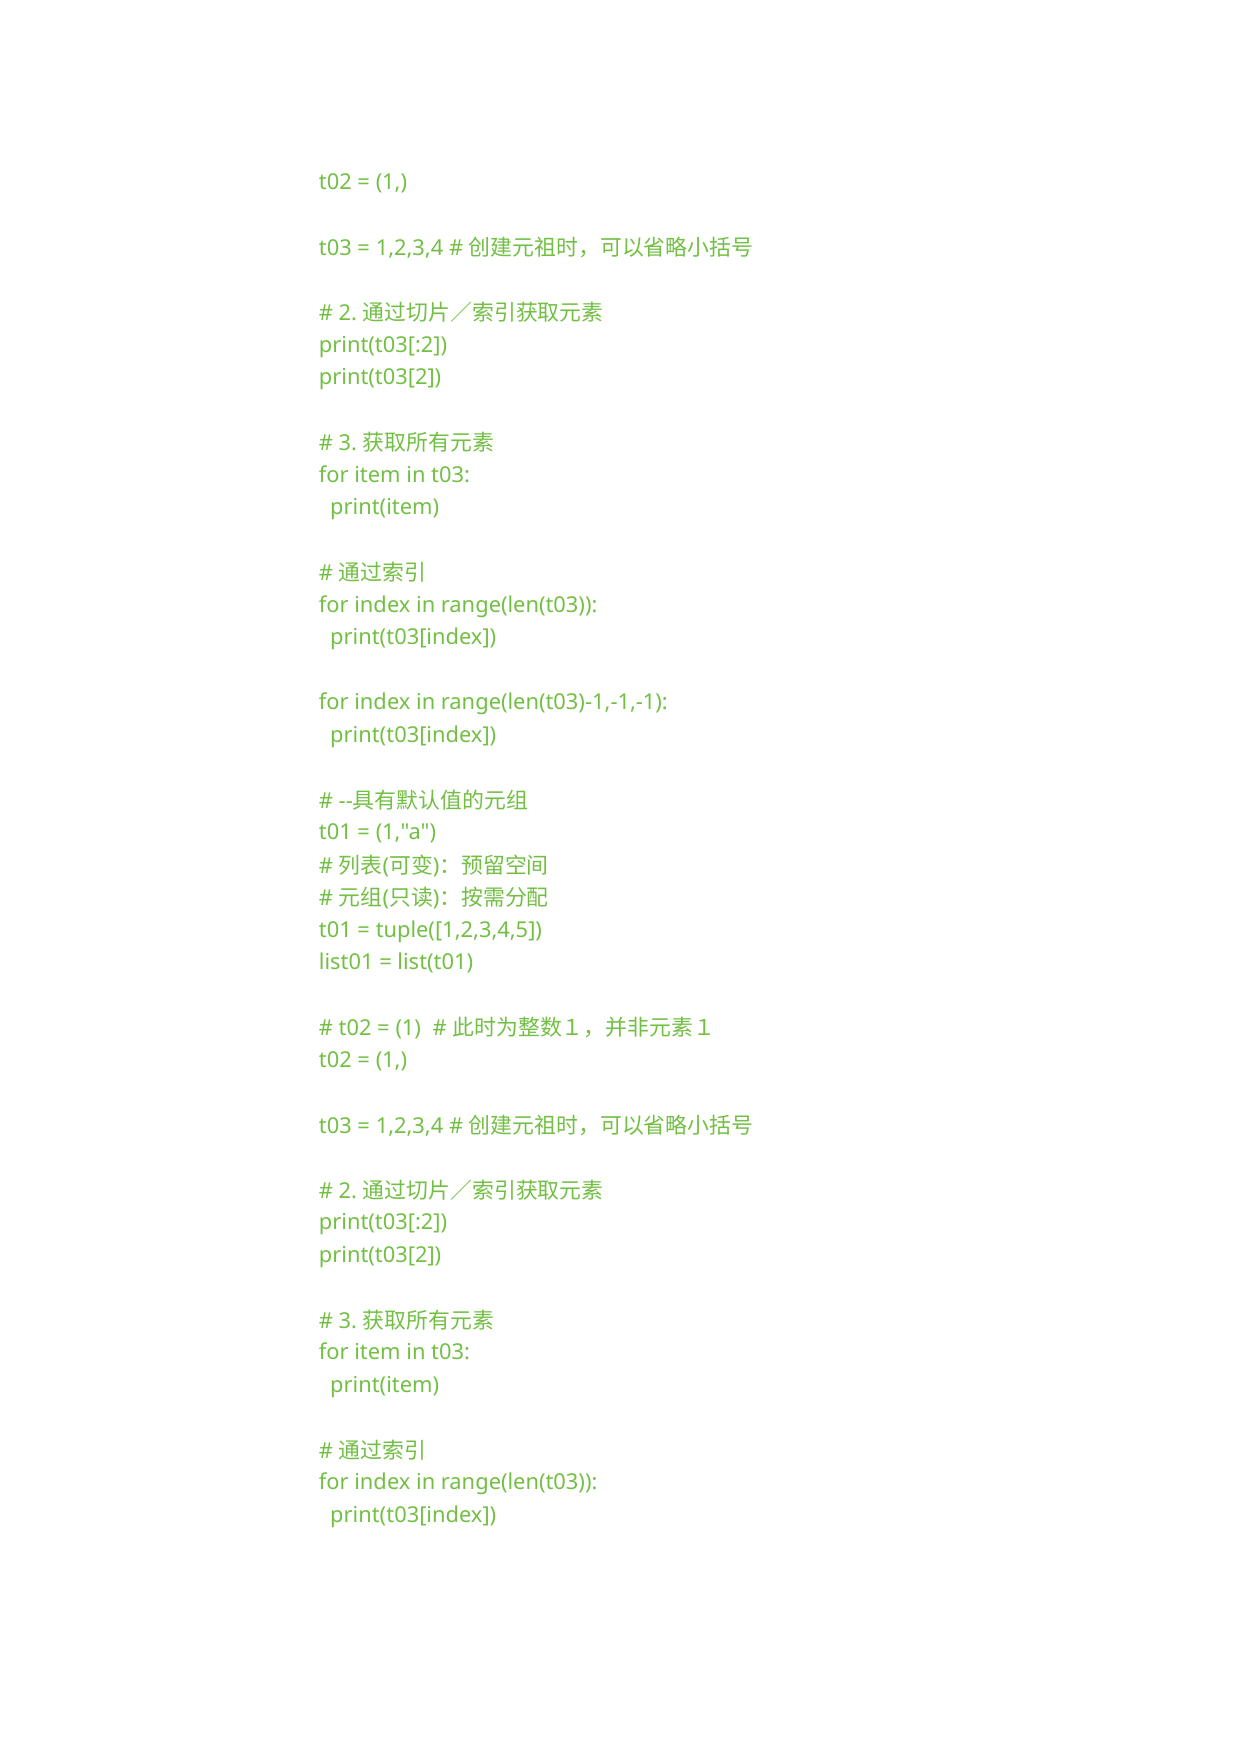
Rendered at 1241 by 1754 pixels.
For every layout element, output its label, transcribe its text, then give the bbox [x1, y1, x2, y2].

text t01 = (1,"a") [275, 815, 1053, 847]
text list01 = list(t01) [275, 945, 1053, 977]
text print(t03[index]) [275, 717, 1053, 750]
text # 2. 通过切片／索引获取元素 [275, 1172, 1053, 1205]
text print(t03[:2]) [275, 327, 1053, 360]
text t02 = (1,) [275, 1042, 1053, 1075]
text print(t03[:2]) [275, 1205, 1053, 1237]
text print(t03[index]) [275, 620, 1053, 652]
text # 3. 获取所有元素 [275, 1302, 1053, 1335]
text t03 = 1,2,3,4 # 创建元祖时，可以省略小括号 [275, 230, 1053, 262]
text for item in t03: [275, 1335, 1053, 1367]
text t01 = tuple([1,2,3,4,5]) [275, 912, 1053, 945]
text print(t03[index]) [275, 1497, 1053, 1530]
text # 2. 通过切片／索引获取元素 [275, 295, 1053, 327]
text # 3. 获取所有元素 [275, 425, 1053, 457]
text # 元组(只读)：按需分配 [275, 880, 1053, 912]
text # 列表(可变)：预留空间 [275, 847, 1053, 880]
text print(t03[2]) [275, 1237, 1053, 1270]
text print(t03[2]) [275, 360, 1053, 392]
text # 通过索引 [275, 555, 1053, 587]
text # t02 = (1) # 此时为整数１，并非元素１ [275, 1010, 1053, 1042]
text for index in range(len(t03)): [275, 587, 1053, 620]
text for item in t03: [275, 457, 1053, 490]
text for index in range(len(t03)): [275, 1465, 1053, 1497]
text print(item) [275, 490, 1053, 522]
text # 通过索引 [275, 1432, 1053, 1465]
text print(item) [275, 1367, 1053, 1400]
text for index in range(len(t03)-1,-1,-1): [275, 685, 1053, 717]
text t02 = (1,) [275, 165, 1053, 197]
text # --具有默认值的元组 [275, 782, 1053, 815]
text t03 = 1,2,3,4 # 创建元祖时，可以省略小括号 [275, 1107, 1053, 1140]
